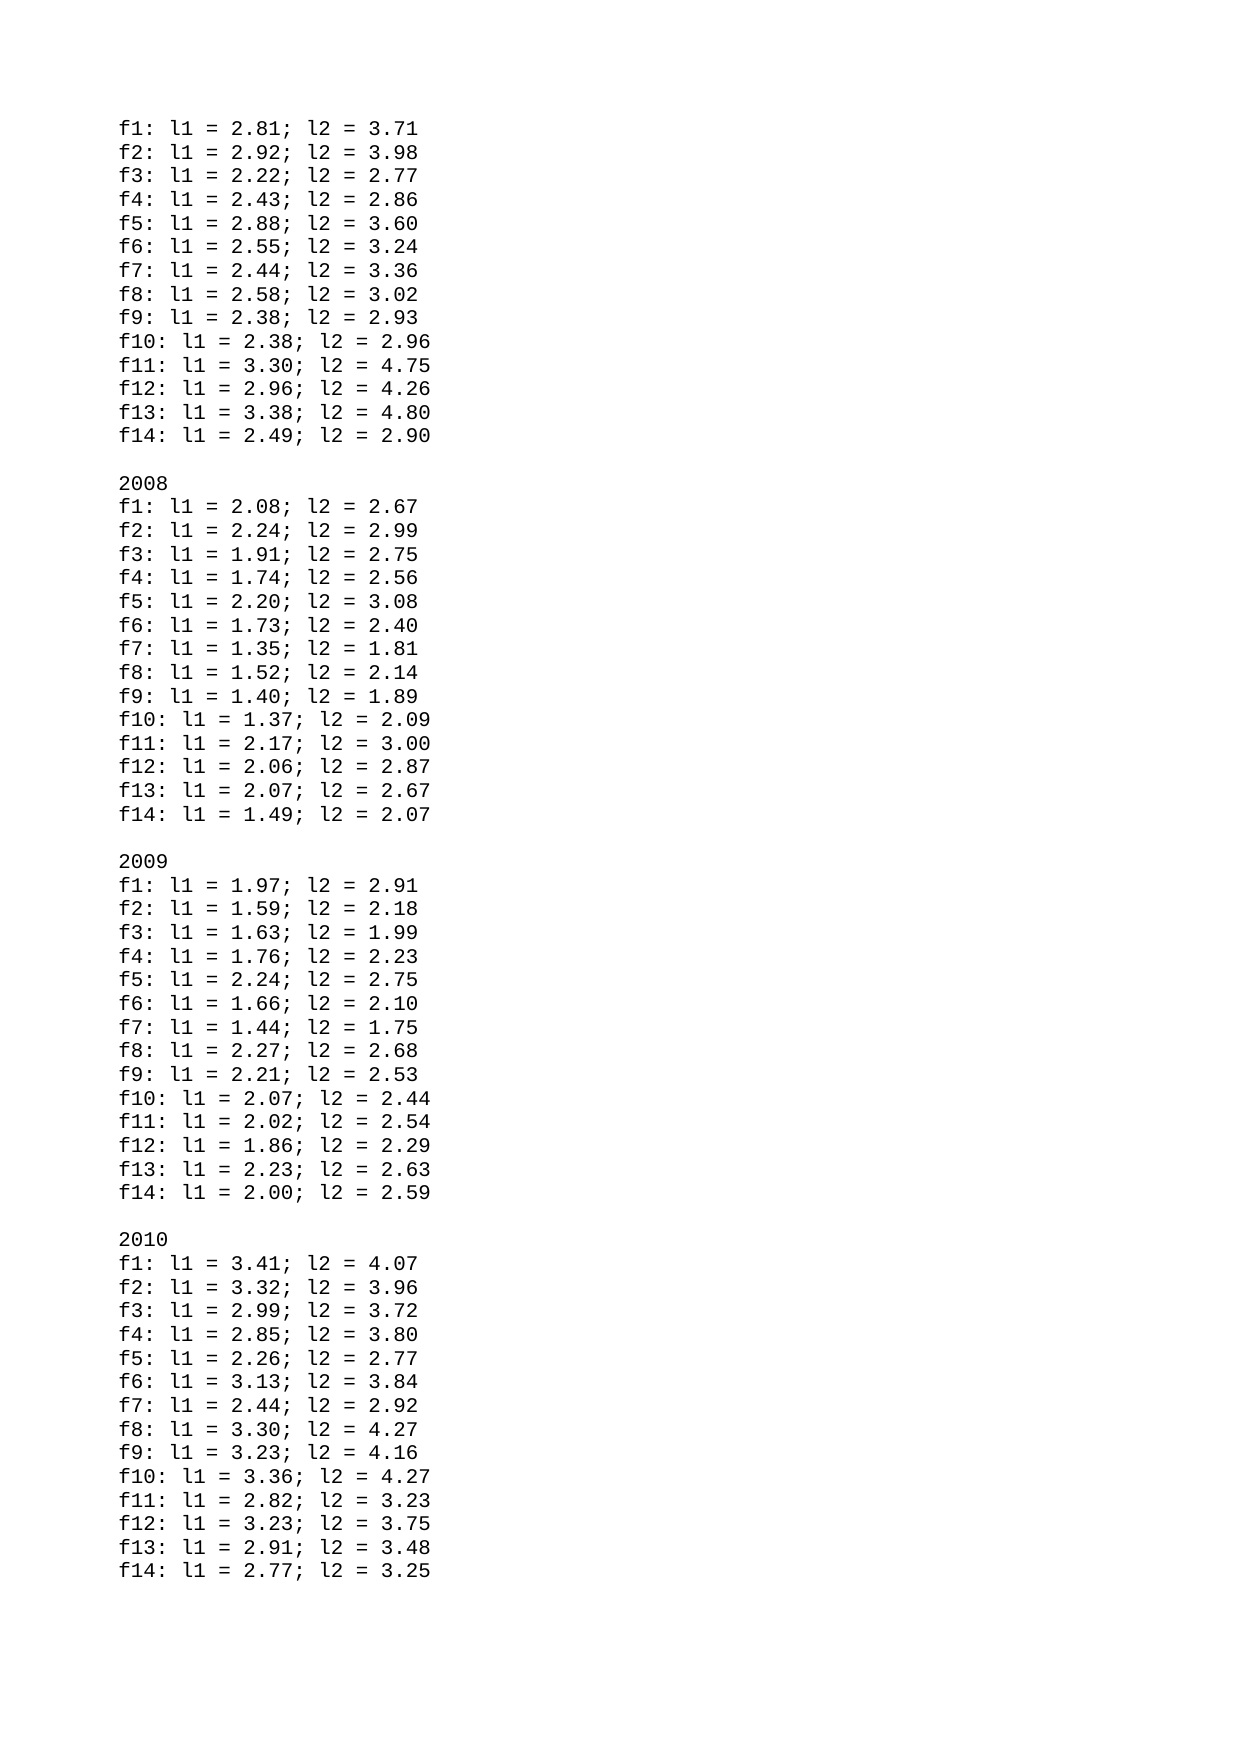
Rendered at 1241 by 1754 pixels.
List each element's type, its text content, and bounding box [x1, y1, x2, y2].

text f4: l1 = 1.74; l2 = 2.56 [118, 567, 1122, 591]
text f9: l1 = 2.21; l2 = 2.53 [118, 1064, 1122, 1088]
text f14: l1 = 2.00; l2 = 2.59 [118, 1182, 1122, 1206]
text f8: l1 = 1.52; l2 = 2.14 [118, 662, 1122, 686]
text f1: l1 = 1.97; l2 = 2.91 [118, 875, 1122, 898]
text f10: l1 = 2.07; l2 = 2.44 [118, 1088, 1122, 1111]
text f6: l1 = 1.66; l2 = 2.10 [118, 993, 1122, 1017]
text f13: l1 = 2.07; l2 = 2.67 [118, 780, 1122, 804]
text f13: l1 = 2.23; l2 = 2.63 [118, 1158, 1122, 1182]
text f11: l1 = 3.30; l2 = 4.75 [118, 354, 1122, 378]
text f2: l1 = 2.92; l2 = 3.98 [118, 142, 1122, 165]
text 2010 [118, 1229, 1122, 1253]
text f5: l1 = 2.20; l2 = 3.08 [118, 591, 1122, 615]
text f7: l1 = 1.44; l2 = 1.75 [118, 1017, 1122, 1040]
text f12: l1 = 3.23; l2 = 3.75 [118, 1513, 1122, 1537]
text f14: l1 = 2.49; l2 = 2.90 [118, 426, 1122, 449]
text f12: l1 = 2.06; l2 = 2.87 [118, 757, 1122, 780]
text f9: l1 = 3.23; l2 = 4.16 [118, 1442, 1122, 1466]
text f2: l1 = 3.32; l2 = 3.96 [118, 1277, 1122, 1300]
text f9: l1 = 1.40; l2 = 1.89 [118, 686, 1122, 709]
text f3: l1 = 2.22; l2 = 2.77 [118, 165, 1122, 189]
text f12: l1 = 2.96; l2 = 4.26 [118, 378, 1122, 402]
text f2: l1 = 1.59; l2 = 2.18 [118, 898, 1122, 922]
text f4: l1 = 1.76; l2 = 2.23 [118, 946, 1122, 969]
text f12: l1 = 1.86; l2 = 2.29 [118, 1135, 1122, 1158]
text f7: l1 = 2.44; l2 = 2.92 [118, 1395, 1122, 1419]
text f5: l1 = 2.24; l2 = 2.75 [118, 969, 1122, 993]
text f5: l1 = 2.88; l2 = 3.60 [118, 213, 1122, 236]
text f11: l1 = 2.02; l2 = 2.54 [118, 1111, 1122, 1135]
text f14: l1 = 2.77; l2 = 3.25 [118, 1561, 1122, 1584]
text f3: l1 = 1.63; l2 = 1.99 [118, 922, 1122, 946]
text f13: l1 = 2.91; l2 = 3.48 [118, 1537, 1122, 1561]
text f7: l1 = 1.35; l2 = 1.81 [118, 638, 1122, 662]
text f4: l1 = 2.43; l2 = 2.86 [118, 189, 1122, 213]
text f6: l1 = 2.55; l2 = 3.24 [118, 236, 1122, 260]
text f11: l1 = 2.17; l2 = 3.00 [118, 733, 1122, 757]
text f10: l1 = 2.38; l2 = 2.96 [118, 331, 1122, 354]
text 2009 [118, 851, 1122, 875]
text f9: l1 = 2.38; l2 = 2.93 [118, 307, 1122, 331]
text 2008 [118, 473, 1122, 496]
text f1: l1 = 3.41; l2 = 4.07 [118, 1253, 1122, 1277]
text f1: l1 = 2.08; l2 = 2.67 [118, 496, 1122, 520]
text f4: l1 = 2.85; l2 = 3.80 [118, 1324, 1122, 1348]
text f7: l1 = 2.44; l2 = 3.36 [118, 260, 1122, 284]
text f6: l1 = 3.13; l2 = 3.84 [118, 1371, 1122, 1395]
text f6: l1 = 1.73; l2 = 2.40 [118, 615, 1122, 638]
text f14: l1 = 1.49; l2 = 2.07 [118, 804, 1122, 827]
text f11: l1 = 2.82; l2 = 3.23 [118, 1489, 1122, 1513]
text f8: l1 = 3.30; l2 = 4.27 [118, 1419, 1122, 1442]
text f10: l1 = 3.36; l2 = 4.27 [118, 1466, 1122, 1489]
text f2: l1 = 2.24; l2 = 2.99 [118, 520, 1122, 544]
text f1: l1 = 2.81; l2 = 3.71 [118, 118, 1122, 142]
text f5: l1 = 2.26; l2 = 2.77 [118, 1348, 1122, 1371]
text f8: l1 = 2.27; l2 = 2.68 [118, 1040, 1122, 1064]
text f8: l1 = 2.58; l2 = 3.02 [118, 284, 1122, 307]
text f10: l1 = 1.37; l2 = 2.09 [118, 709, 1122, 733]
text f3: l1 = 1.91; l2 = 2.75 [118, 544, 1122, 567]
text f13: l1 = 3.38; l2 = 4.80 [118, 402, 1122, 426]
text f3: l1 = 2.99; l2 = 3.72 [118, 1300, 1122, 1324]
